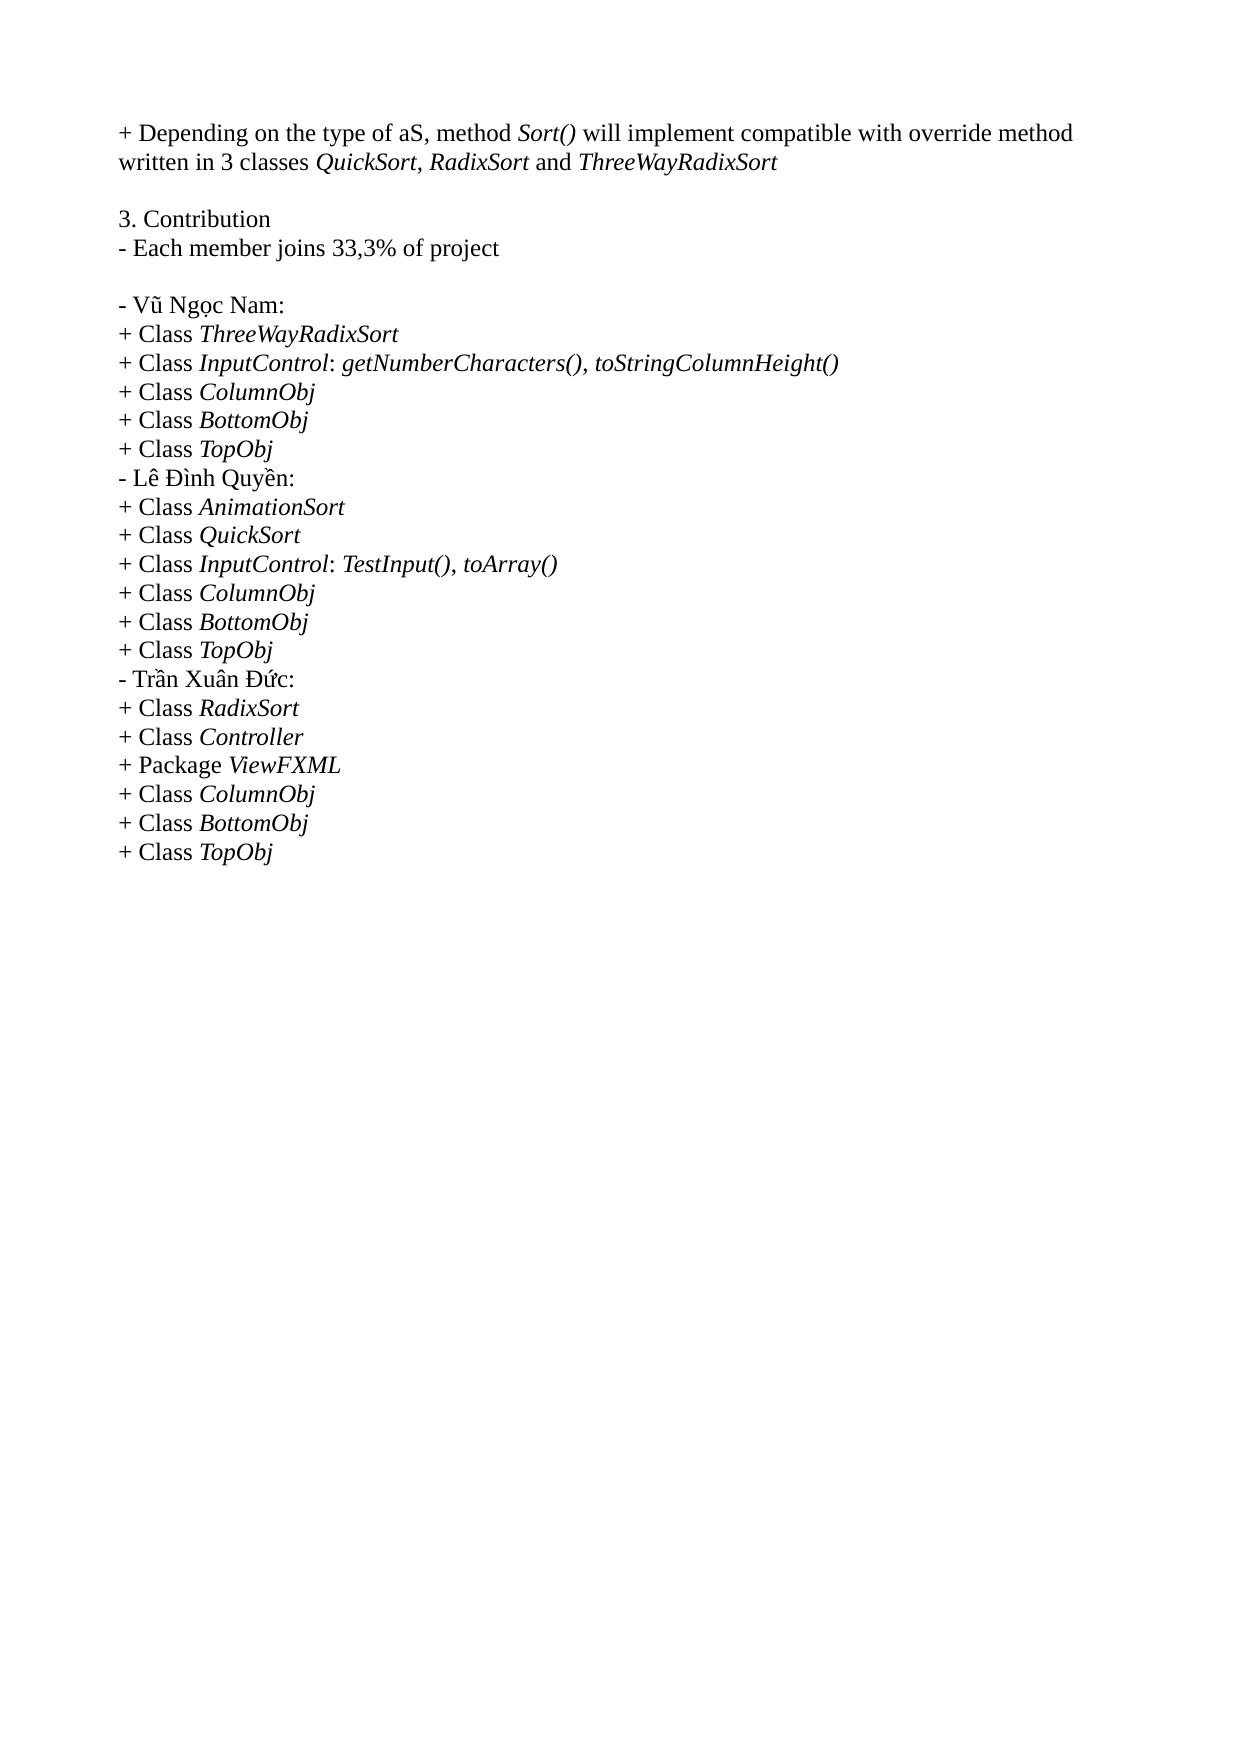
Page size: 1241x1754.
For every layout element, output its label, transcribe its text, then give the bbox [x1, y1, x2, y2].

text + Class ColumnObj [118, 779, 1122, 808]
text + Depending on the type of aS, method Sort() will implement compatible with override method written in 3 classes QuickSort, RadixSort and ThreeWayRadixSort [118, 118, 1122, 176]
text + Class TopObj [118, 636, 1122, 664]
text + Class InputControl: getNumberCharacters(), toStringColumnHeight() [118, 348, 1122, 377]
text + Class ColumnObj [118, 578, 1122, 607]
text - Trần Xuân Đức: [118, 664, 1122, 693]
text + Class QuickSort [118, 521, 1122, 549]
text + Class BottomObj [118, 607, 1122, 636]
text + Class RadixSort [118, 693, 1122, 722]
text + Class AnimationSort [118, 492, 1122, 521]
text + Class TopObj [118, 434, 1122, 463]
text + Class ColumnObj [118, 377, 1122, 406]
text - Lê Đình Quyền: [118, 463, 1122, 492]
text + Class BottomObj [118, 406, 1122, 434]
text + Class ThreeWayRadixSort [118, 319, 1122, 348]
text + Package ViewFXML [118, 751, 1122, 779]
text - Vũ Ngọc Nam: [118, 291, 1122, 319]
text + Class InputControl: TestInput(), toArray() [118, 549, 1122, 578]
text + Class BottomObj [118, 808, 1122, 837]
text + Class TopObj [118, 837, 1122, 866]
text + Class Controller [118, 722, 1122, 751]
text - Each member joins 33,3% of project [118, 233, 1122, 262]
text 3. Contribution [118, 204, 1122, 233]
